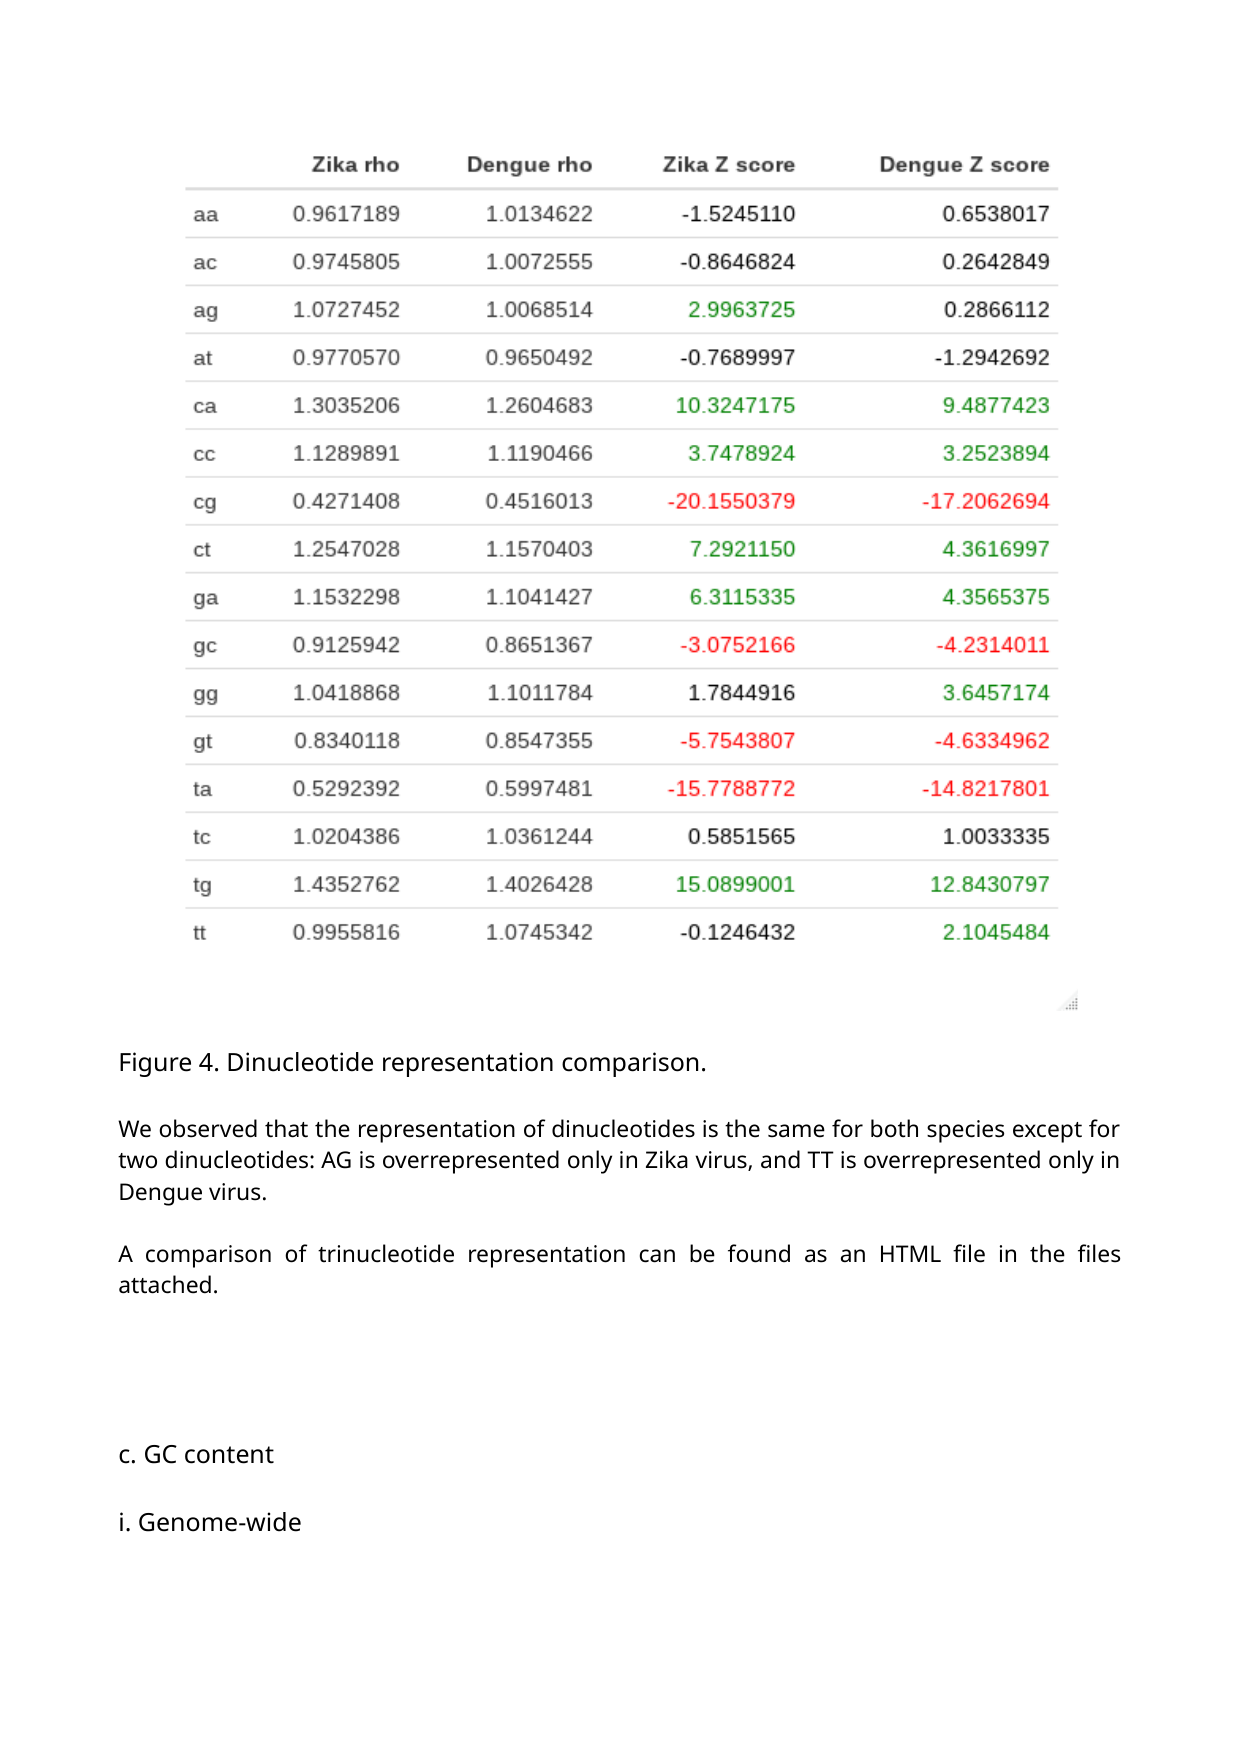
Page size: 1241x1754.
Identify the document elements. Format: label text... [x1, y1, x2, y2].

text A comparison of trinucleotide representation can be found as an HTML file in the files attached. [118, 1238, 1122, 1301]
picture [162, 118, 1078, 1011]
text Figure 4. Dinucleotide representation comparison. [118, 1045, 1122, 1079]
text c. GC content [118, 1437, 1122, 1471]
text We observed that the representation of dinucleotides is the same for both species except for two dinucleotides: AG is overrepresented only in Zika virus, and TT is overrepresented only in Dengue virus. [118, 1113, 1122, 1207]
text i. Genome-wide [118, 1505, 1122, 1539]
